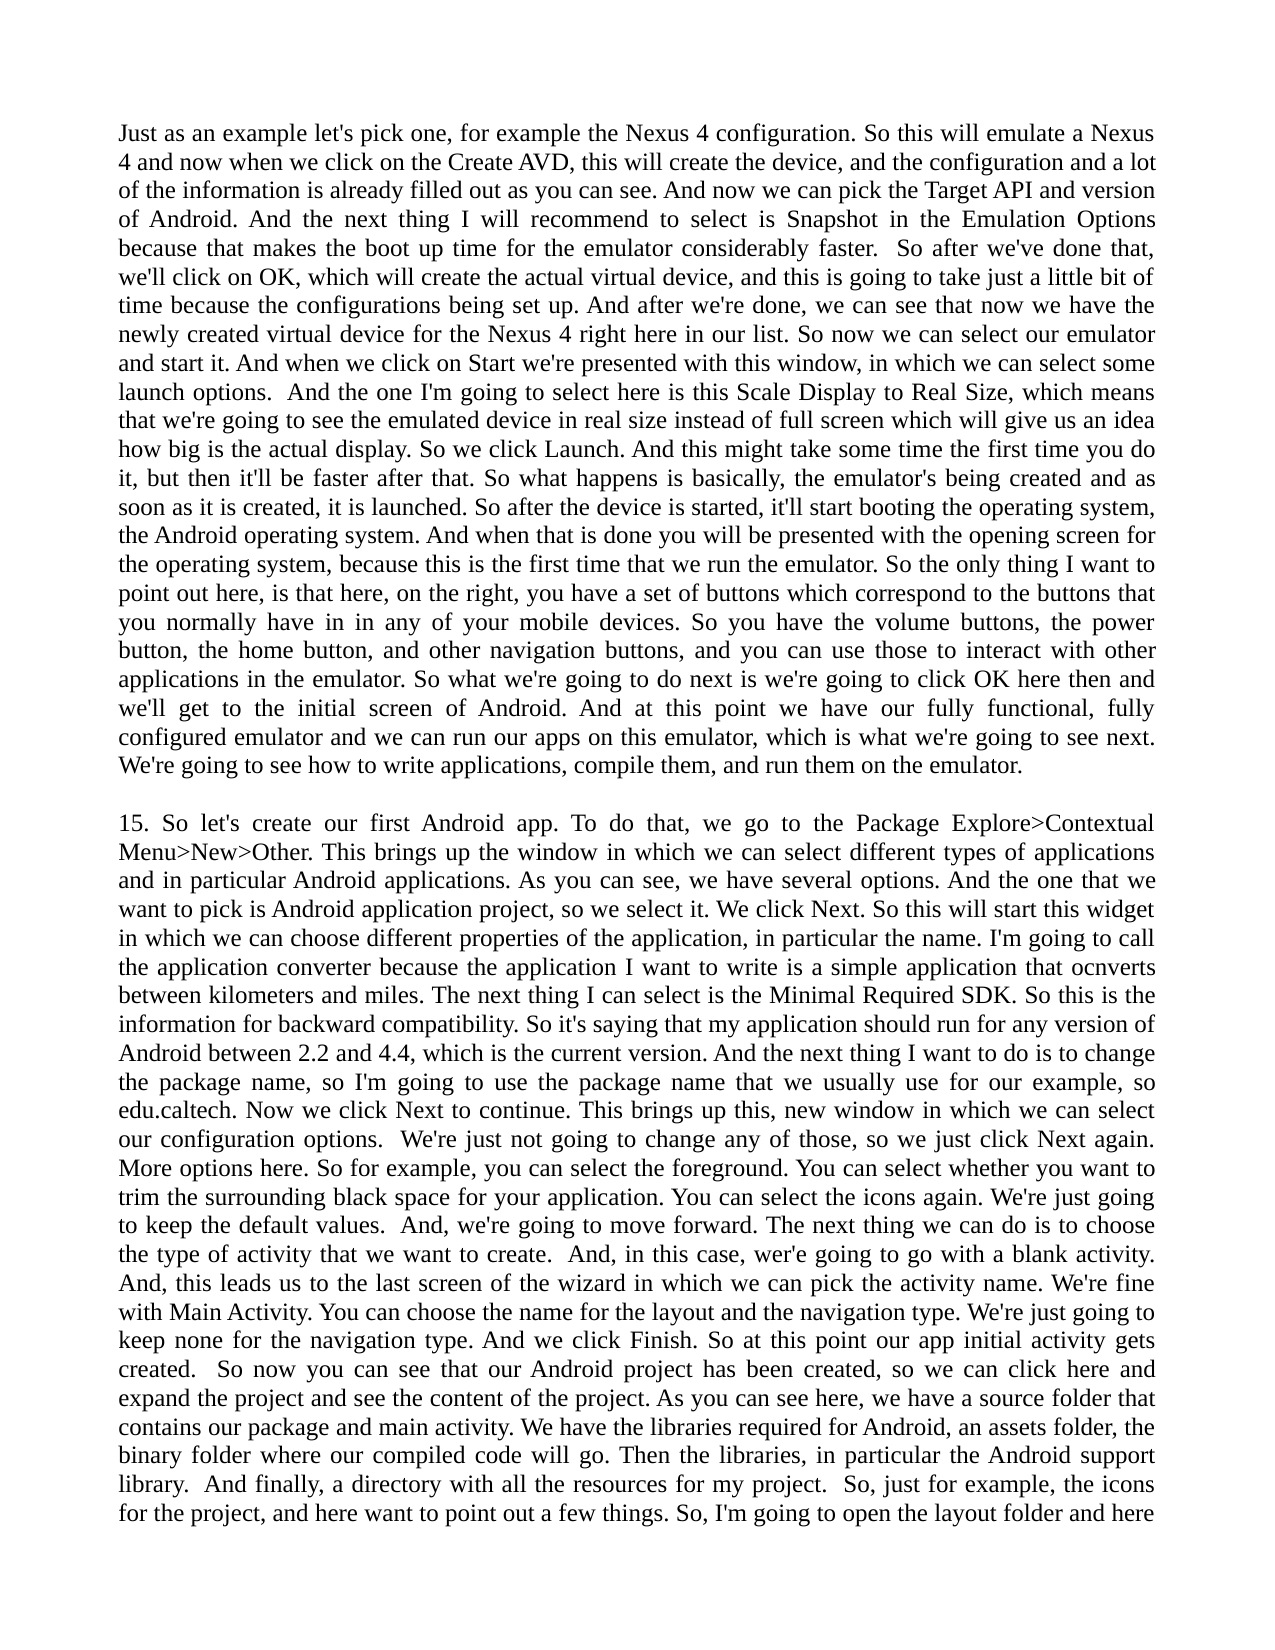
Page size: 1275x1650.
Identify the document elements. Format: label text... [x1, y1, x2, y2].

text Just as an example let's pick one, for example the Nexus 4 configuration. So this will emulate a Nexus 4 and now when we click on the Create AVD, this will create the device, and the configuration and a lot of the information is already filled out as you can see. And now we can pick the Target API and version of Android. And the next thing I will recommend to select is Snapshot in the Emulation Options because that makes the boot up time for the emulator considerably faster. So after we've done that, we'll click on OK, which will create the actual virtual device, and this is going to take just a little bit of time because the configurations being set up. And after we're done, we can see that now we have the newly created virtual device for the Nexus 4 right here in our list. So now we can select our emulator and start it. And when we click on Start we're presented with this window, in which we can select some launch options. And the one I'm going to select here is this Scale Display to Real Size, which means that we're going to see the emulated device in real size instead of full screen which will give us an idea how big is the actual display. So we click Launch. And this might take some time the first time you do it, but then it'll be faster after that. So what happens is basically, the emulator's being created and as soon as it is created, it is launched. So after the device is started, it'll start booting the operating system, the Android operating system. And when that is done you will be presented with the opening screen for the operating system, because this is the first time that we run the emulator. So the only thing I want to point out here, is that here, on the right, you have a set of buttons which correspond to the buttons that you normally have in in any of your mobile devices. So you have the volume buttons, the power button, the home button, and other navigation buttons, and you can use those to interact with other applications in the emulator. So what we're going to do next is we're going to click OK here then and we'll get to the initial screen of Android. And at this point we have our fully functional, fully configured emulator and we can run our apps on this emulator, which is what we're going to see next. We're going to see how to write applications, compile them, and run them on the emulator. [118, 118, 1157, 779]
text 15. So let's create our first Android app. To do that, we go to the Package Explore>Contextual Menu>New>Other. This brings up the window in which we can select different types of applications and in particular Android applications. As you can see, we have several options. And the one that we want to pick is Android application project, so we select it. We click Next. So this will start this widget in which we can choose different properties of the application, in particular the name. I'm going to call the application converter because the application I want to write is a simple application that ocnverts between kilometers and miles. The next thing I can select is the Minimal Required SDK. So this is the information for backward compatibility. So it's saying that my application should run for any version of Android between 2.2 and 4.4, which is the current version. And the next thing I want to do is to change the package name, so I'm going to use the package name that we usually use for our example, so edu.caltech. Now we click Next to continue. This brings up this, new window in which we can select our configuration options. We're just not going to change any of those, so we just click Next again. More options here. So for example, you can select the foreground. You can select whether you want to trim the surrounding black space for your application. You can select the icons again. We're just going to keep the default values. And, we're going to move forward. The next thing we can do is to choose the type of activity that we want to create. And, in this case, wer'e going to go with a blank activity. And, this leads us to the last screen of the wizard in which we can pick the activity name. We're fine with Main Activity. You can choose the name for the layout and the navigation type. We're just going to keep none for the navigation type. And we click Finish. So at this point our app initial activity gets created. So now you can see that our Android project has been created, so we can click here and expand the project and see the content of the project. As you can see here, we have a source folder that contains our package and main activity. We have the libraries required for Android, an assets folder, the binary folder where our compiled code will go. Then the libraries, in particular the Android support library. And finally, a directory with all the resources for my project. So, just for example, the icons for the project, and here want to point out a few things. So, I'm going to open the layout folder and here [118, 808, 1157, 1527]
